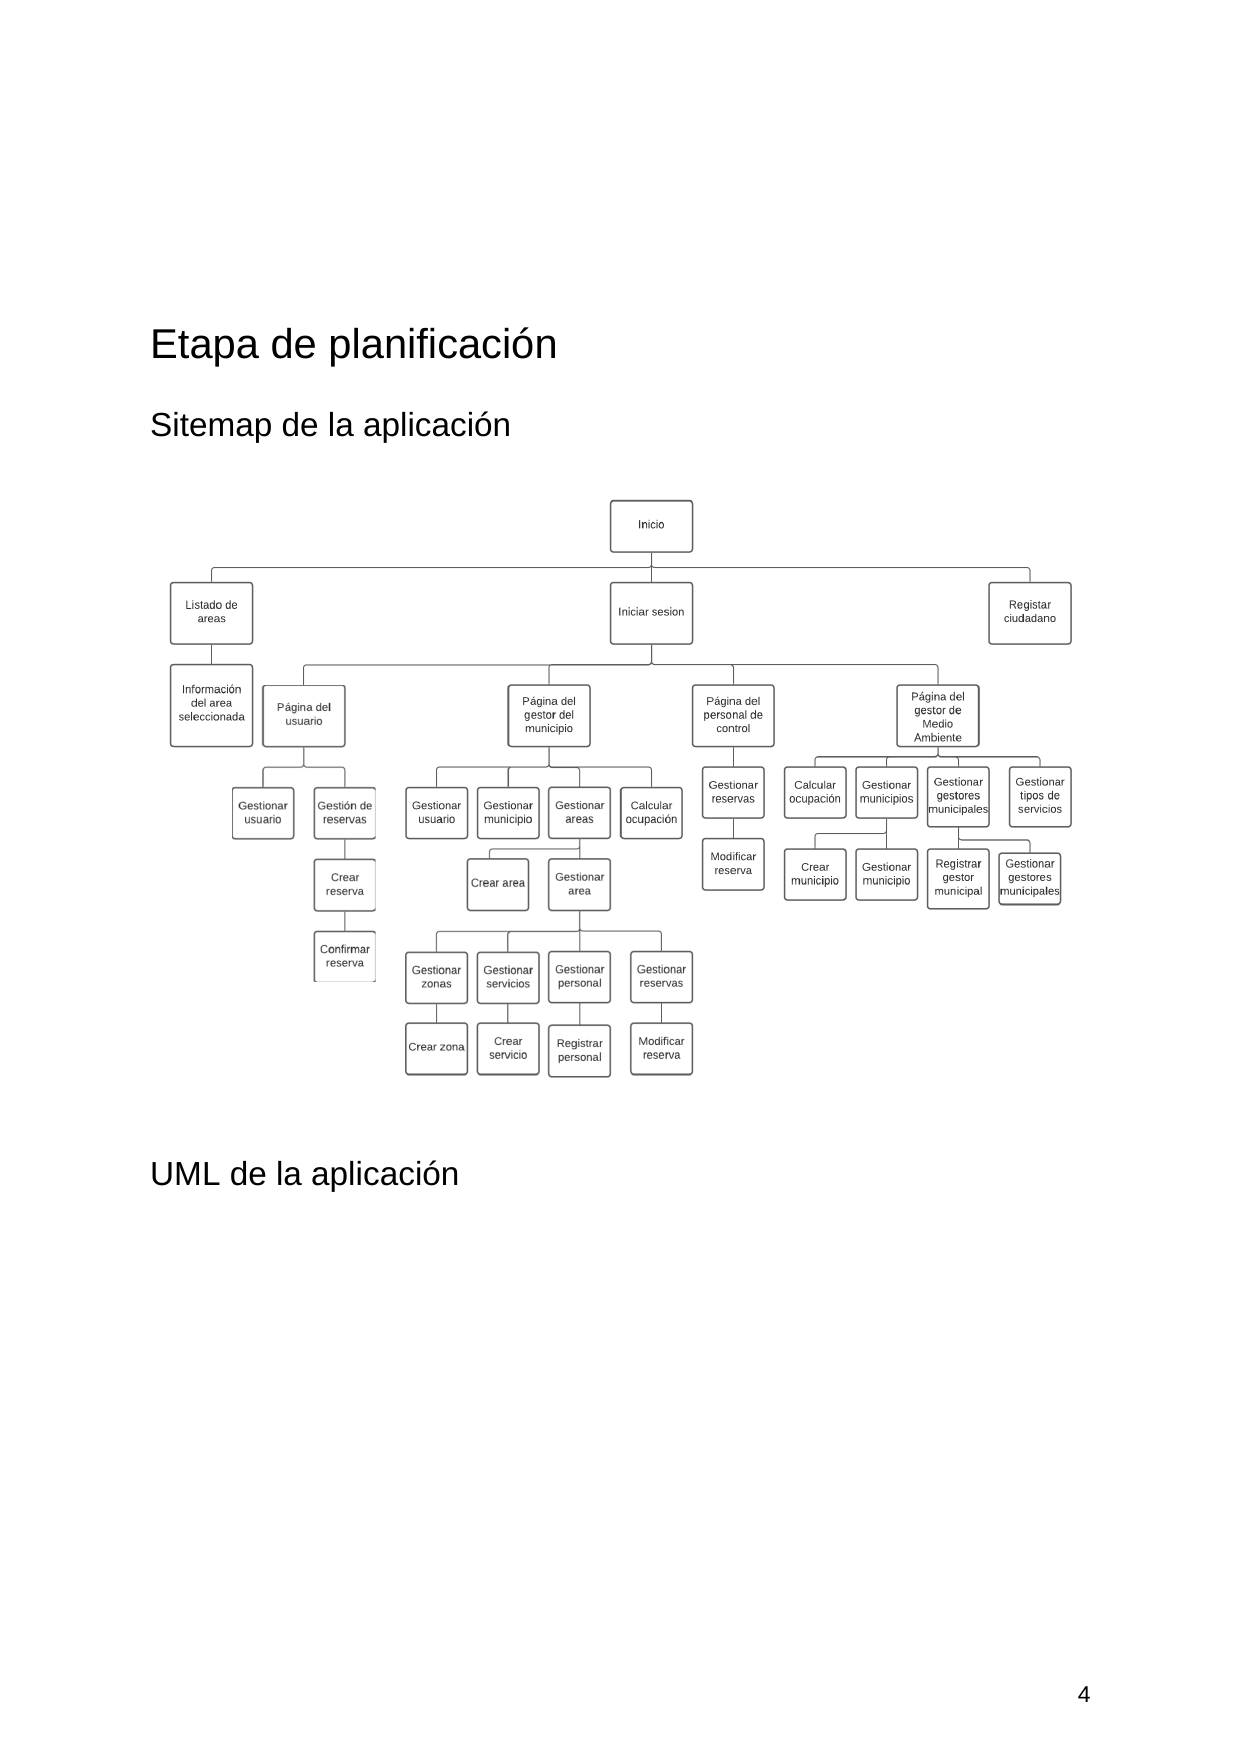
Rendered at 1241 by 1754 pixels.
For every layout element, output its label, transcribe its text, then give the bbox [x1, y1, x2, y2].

subtitle UML de la aplicación [150, 1154, 1090, 1192]
subtitle Etapa de planificación [150, 320, 1090, 368]
picture [150, 481, 1091, 1117]
subtitle Sitemap de la aplicación [150, 405, 1090, 443]
